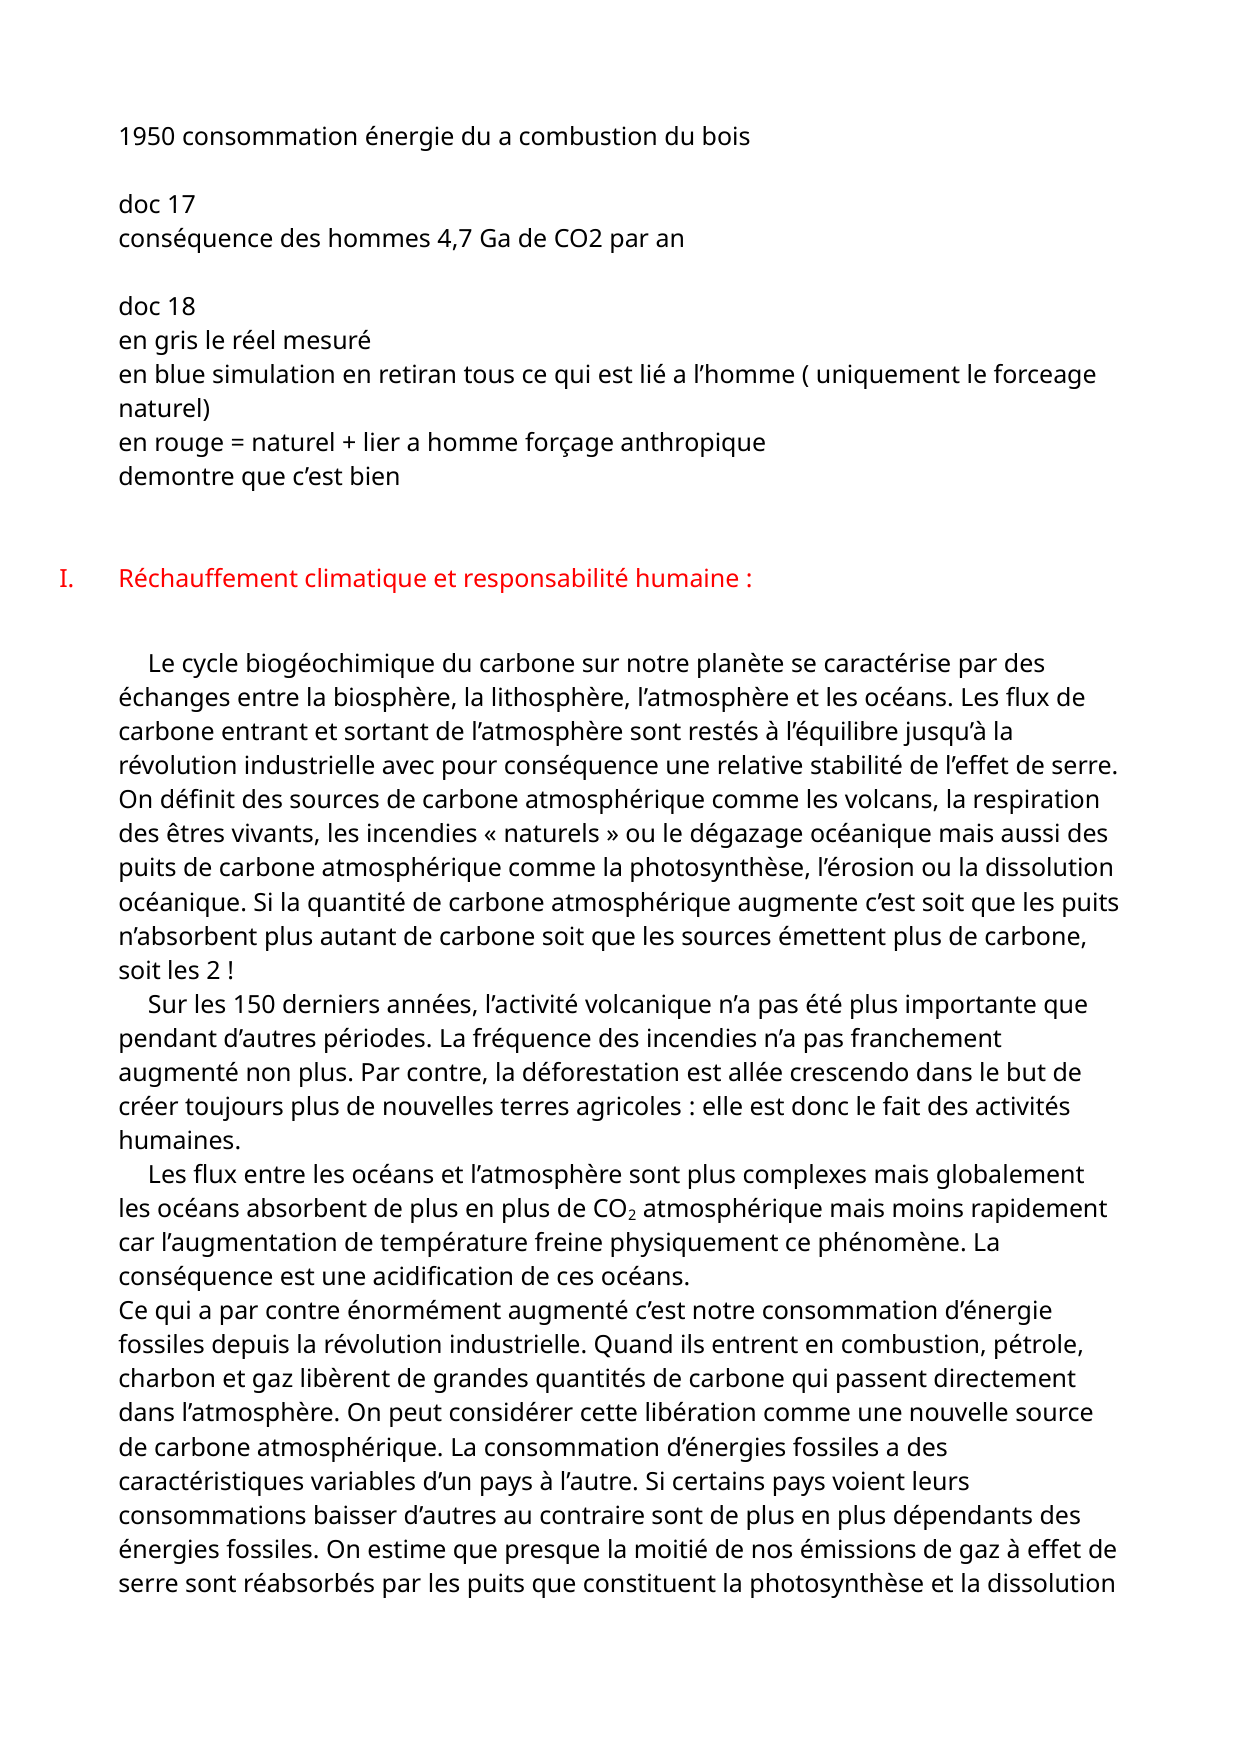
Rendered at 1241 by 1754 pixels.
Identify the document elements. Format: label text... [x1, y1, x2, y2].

text doc 18 [118, 288, 1122, 322]
text en gris le réel mesuré [118, 322, 1122, 357]
text doc 17 [118, 186, 1122, 220]
text conséquence des hommes 4,7 Ga de CO2 par an [118, 220, 1122, 254]
text Le cycle biogéochimique du carbone sur notre planète se caractérise par des échanges entre la biosphère, la lithosphère, l’atmosphère et les océans. Les flux de carbone entrant et sortant de l’atmosphère sont restés à l’équilibre jusqu’à la révolution industrielle avec pour conséquence une relative stabilité de l’effet de serre. On définit des sources de carbone atmosphérique comme les volcans, la respiration des êtres vivants, les incendies « naturels » ou le dégazage océanique mais aussi des puits de carbone atmosphérique comme la photosynthèse, l’érosion ou la dissolution océanique. Si la quantité de carbone atmosphérique augmente c’est soit que les puits n’absorbent plus autant de carbone soit que les sources émettent plus de carbone, soit les 2 ! [118, 646, 1122, 986]
text Ce qui a par contre énormément augmenté c’est notre consommation d’énergie fossiles depuis la révolution industrielle. Quand ils entrent en combustion, pétrole, charbon et gaz libèrent de grandes quantités de carbone qui passent directement dans l’atmosphère. On peut considérer cette libération comme une nouvelle source de carbone atmosphérique. La consommation d’énergies fossiles a des caractéristiques variables d’un pays à l’autre. Si certains pays voient leurs consommations baisser d’autres au contraire sont de plus en plus dépendants des énergies fossiles. On estime que presque la moitié de nos émissions de gaz à effet de serre sont réabsorbés par les puits que constituent la photosynthèse et la dissolution [118, 1293, 1122, 1599]
text demontre que c’est bien [118, 459, 1122, 493]
list Réchauffement climatique et responsabilité humaine : [59, 561, 1122, 595]
text en rouge = naturel + lier a homme forçage anthropique [118, 425, 1122, 459]
text Sur les 150 derniers années, l’activité volcanique n’a pas été plus importante que pendant d’autres périodes. La fréquence des incendies n’a pas franchement augmenté non plus. Par contre, la déforestation est allée crescendo dans le but de créer toujours plus de nouvelles terres agricoles : elle est donc le fait des activités humaines. [118, 986, 1122, 1157]
text 1950 consommation énergie du a combustion du bois [118, 118, 1122, 152]
text en blue simulation en retiran tous ce qui est lié a l’homme ( uniquement le forceage naturel) [118, 357, 1122, 425]
text Les flux entre les océans et l’atmosphère sont plus complexes mais globalement les océans absorbent de plus en plus de CO2 atmosphérique mais moins rapidement car l’augmentation de température freine physiquement ce phénomène. La conséquence est une acidification de ces océans. [118, 1157, 1122, 1293]
